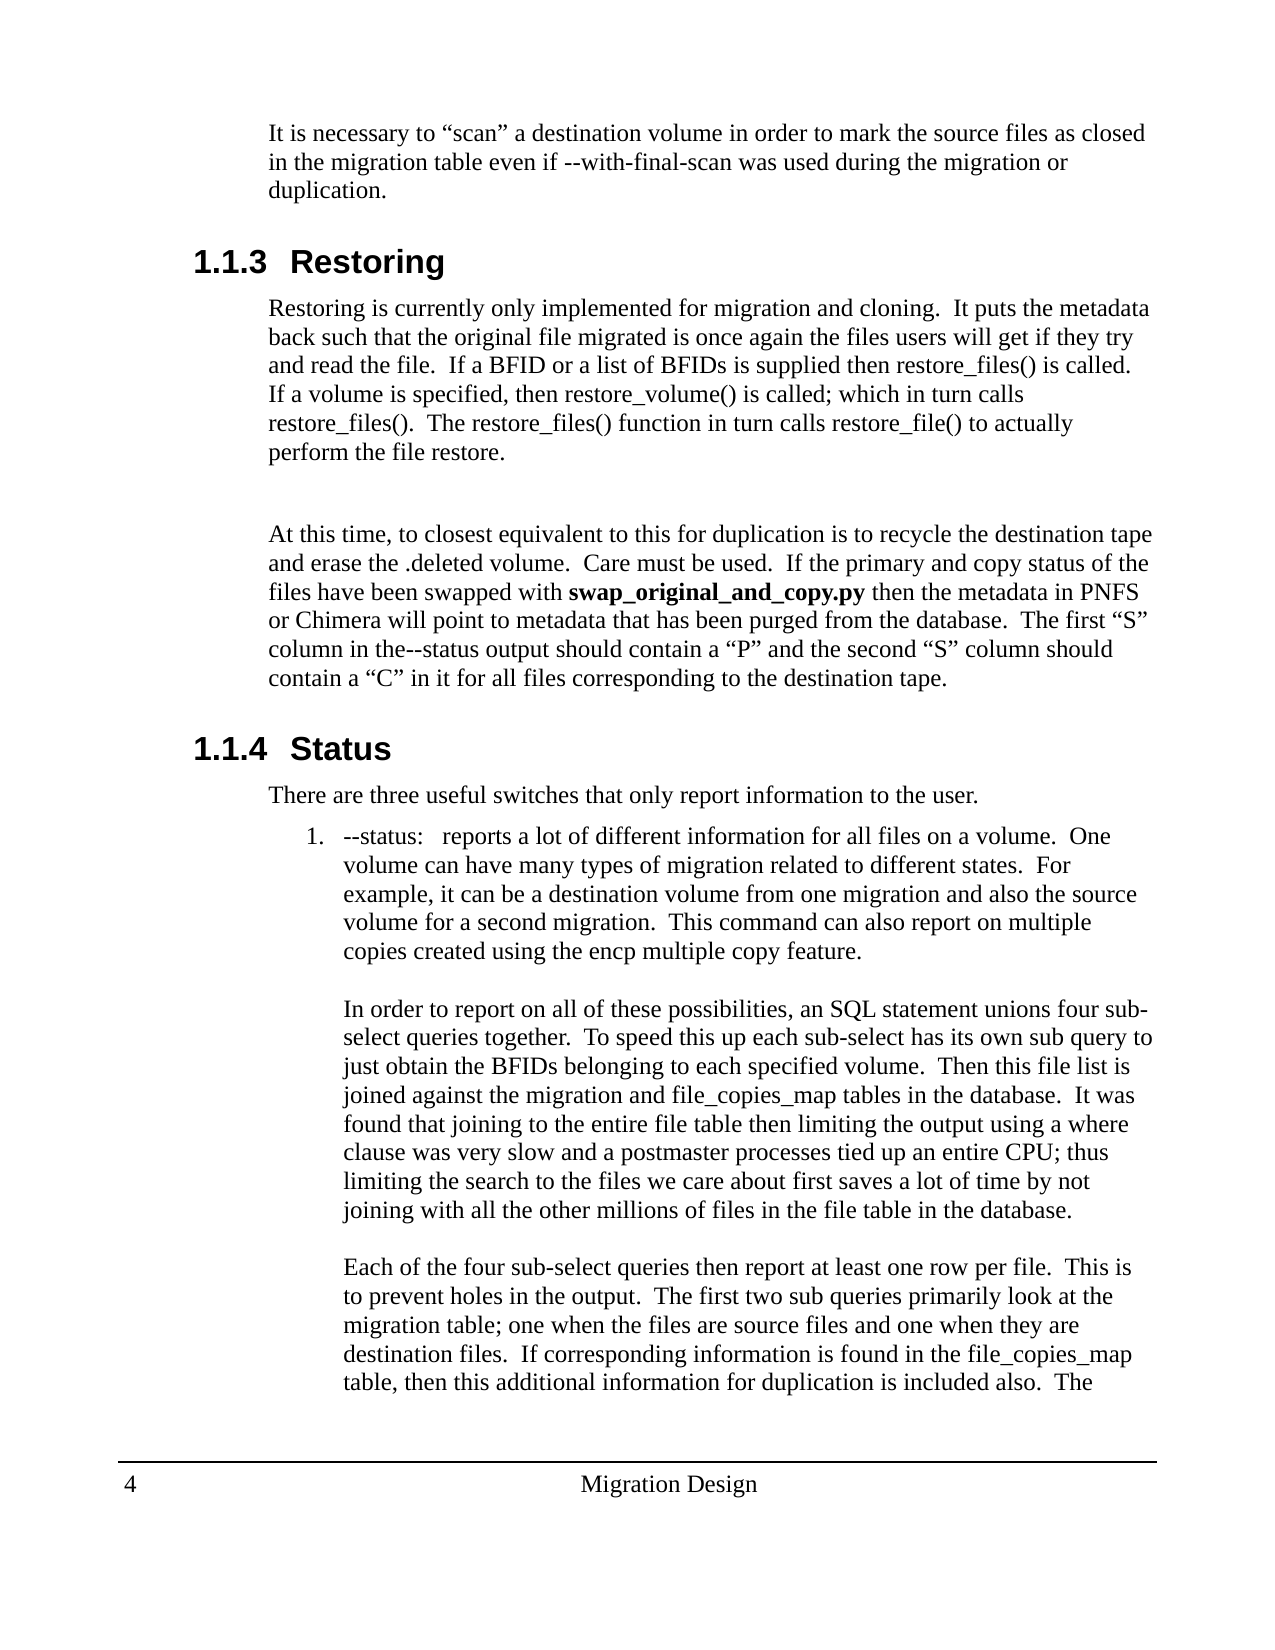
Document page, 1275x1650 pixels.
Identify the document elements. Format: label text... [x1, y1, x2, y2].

text It is necessary to “scan” a destination volume in order to mark the source files as closed in the migration table even if ‑‑with-final-scan was used during the migration or duplication. [268, 118, 1157, 204]
text There are three useful switches that only report information to the user. [268, 780, 1157, 809]
text Restoring is currently only implemented for migration and cloning. It puts the metadata back such that the original file migrated is once again the files users will get if they try and read the file. If a BFID or a list of BFIDs is supplied then restore_files() is called. If a volume is specified, then restore_volume() is called; which in turn calls restore_files(). The restore_files() function in turn calls restore_file() to actually perform the file restore. [268, 293, 1157, 465]
list ‑‑status: reports a lot of different information for all files on a volume. One volume can have many types of migration related to different states. For example, it can be a destination volume from one migration and also the source volume for a second migration. This command can also report on multiple copies created using the encp multiple copy feature. In order to report on all of these possibilities, an SQL statement unions four sub-select queries together. To speed this up each sub-select has its own sub query to just obtain the BFIDs belonging to each specified volume. Then this file list is joined against the migration and file_copies_map tables in the database. It was found that joining to the entire file table then limiting the output using a where clause was very slow and a postmaster processes tied up an entire CPU; thus limiting the search to the files we care about first saves a lot of time by not joining with all the other millions of files in the file table in the database. Each of the four sub-select queries then report at least one row per file. This is to prevent holes in the output. The first two sub queries primarily look at the migration table; one when the files are source files and one when they are destination files. If corresponding information is found in the file_copies_map table, then this additional information for duplication is included also. The [306, 821, 1157, 1396]
subtitle Status [156, 729, 1157, 767]
subtitle Restoring [156, 242, 1157, 280]
text At this time, to closest equivalent to this for duplication is to recycle the destination tape and erase the .deleted volume. Care must be used. If the primary and copy status of the files have been swapped with swap_original_and_copy.py then the metadata in PNFS or Chimera will point to metadata that has been purged from the database. The first “S” column in the‑‑status output should contain a “P” and the second “S” column should contain a “C” in it for all files corresponding to the destination tape. [268, 519, 1157, 692]
